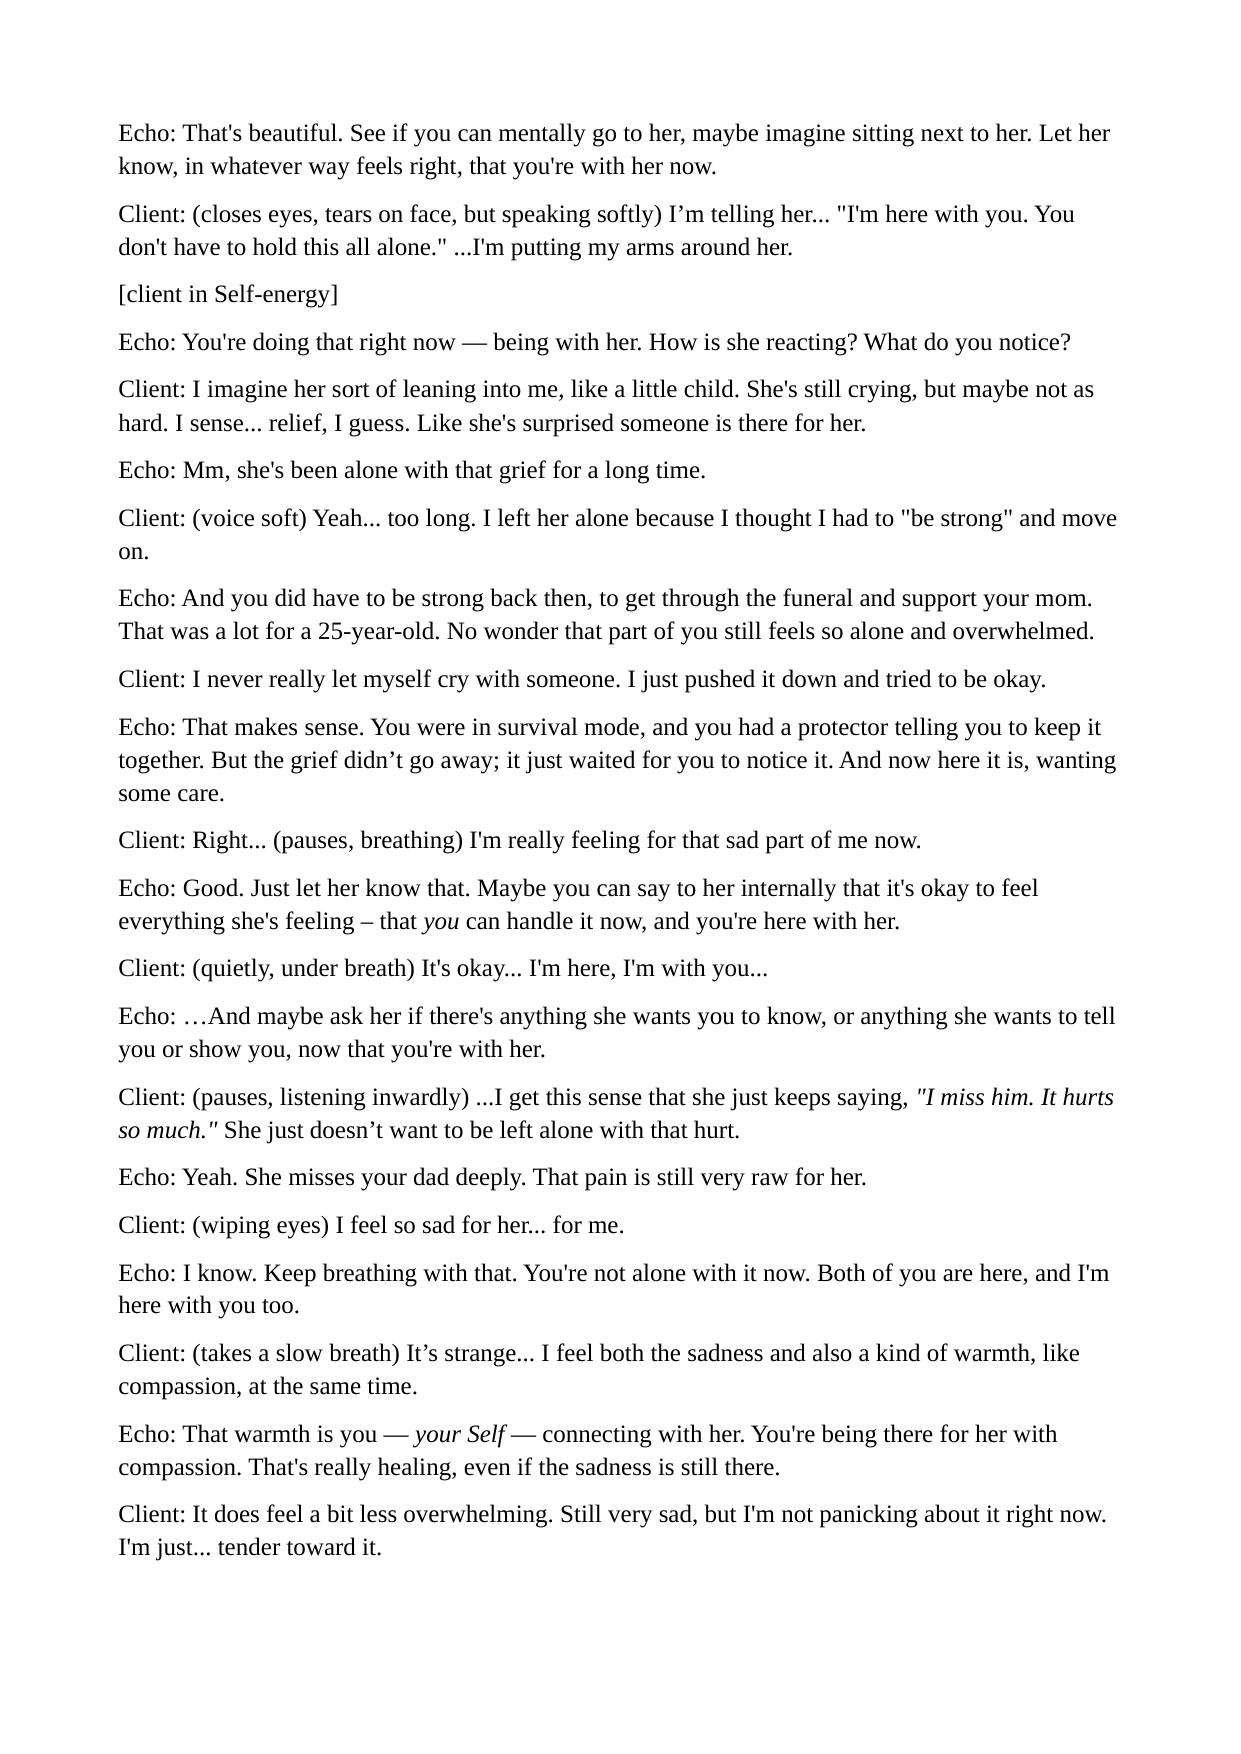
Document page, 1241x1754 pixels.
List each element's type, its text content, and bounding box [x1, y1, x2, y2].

text Echo: Yeah. She misses your dad deeply. That pain is still very raw for her. [118, 1162, 1122, 1191]
text Client: I never really let myself cry with someone. I just pushed it down and tried to be okay. [118, 664, 1122, 693]
text Echo: I know. Keep breathing with that. You're not alone with it now. Both of you are here, and I'm here with you too. [118, 1258, 1122, 1319]
text Client: (quietly, under breath) It's okay... I'm here, I'm with you... [118, 953, 1122, 982]
text Echo: Good. Just let her know that. Maybe you can say to her internally that it's okay to feel everything she's feeling – that you can handle it now, and you're here with her. [118, 873, 1122, 935]
text Client: (wiping eyes) I feel so sad for her... for me. [118, 1210, 1122, 1239]
text Echo: That makes sense. You were in survival mode, and you had a protector telling you to keep it together. But the grief didn’t go away; it just waited for you to notice it. And now here it is, wanting some care. [118, 712, 1122, 806]
text Client: It does feel a bit less overwhelming. Still very sad, but I'm not panicking about it right now. I'm just... tender toward it. [118, 1499, 1122, 1561]
text Echo: That warmth is you — your Self — connecting with her. You're being there for her with compassion. That's really healing, even if the sadness is still there. [118, 1419, 1122, 1481]
text Client: Right... (pauses, breathing) I'm really feeling for that sad part of me now. [118, 825, 1122, 854]
text Client: I imagine her sort of leaning into me, like a little child. She's still crying, but maybe not as hard. I sense... relief, I guess. Like she's surprised someone is there for her. [118, 374, 1122, 436]
text Echo: …And maybe ask her if there's anything she wants you to know, or anything she wants to tell you or show you, now that you're with her. [118, 1001, 1122, 1063]
text Echo: You're doing that right now — being with her. How is she reacting? What do you notice? [118, 327, 1122, 356]
text Echo: That's beautiful. See if you can mentally go to her, maybe imagine sitting next to her. Let her know, in whatever way feels right, that you're with her now. [118, 118, 1122, 180]
text Client: (voice soft) Yeah... too long. I left her alone because I thought I had to "be strong" and move on. [118, 503, 1122, 564]
text Echo: And you did have to be strong back then, to get through the funeral and support your mom. That was a lot for a 25-year-old. No wonder that part of you still feels so alone and overwhelmed. [118, 583, 1122, 645]
text Echo: Mm, she's been alone with that grief for a long time. [118, 455, 1122, 484]
text Client: (pauses, listening inwardly) ...I get this sense that she just keeps saying, "I miss him. It hurts so much." She just doesn’t want to be left alone with that hurt. [118, 1082, 1122, 1143]
text Client: (takes a slow breath) It’s strange... I feel both the sadness and also a kind of warmth, like compassion, at the same time. [118, 1338, 1122, 1400]
text [client in Self-energy] [118, 279, 1122, 308]
text Client: (closes eyes, tears on face, but speaking softly) I’m telling her... "I'm here with you. You don't have to hold this all alone." ...I'm putting my arms around her. [118, 199, 1122, 261]
